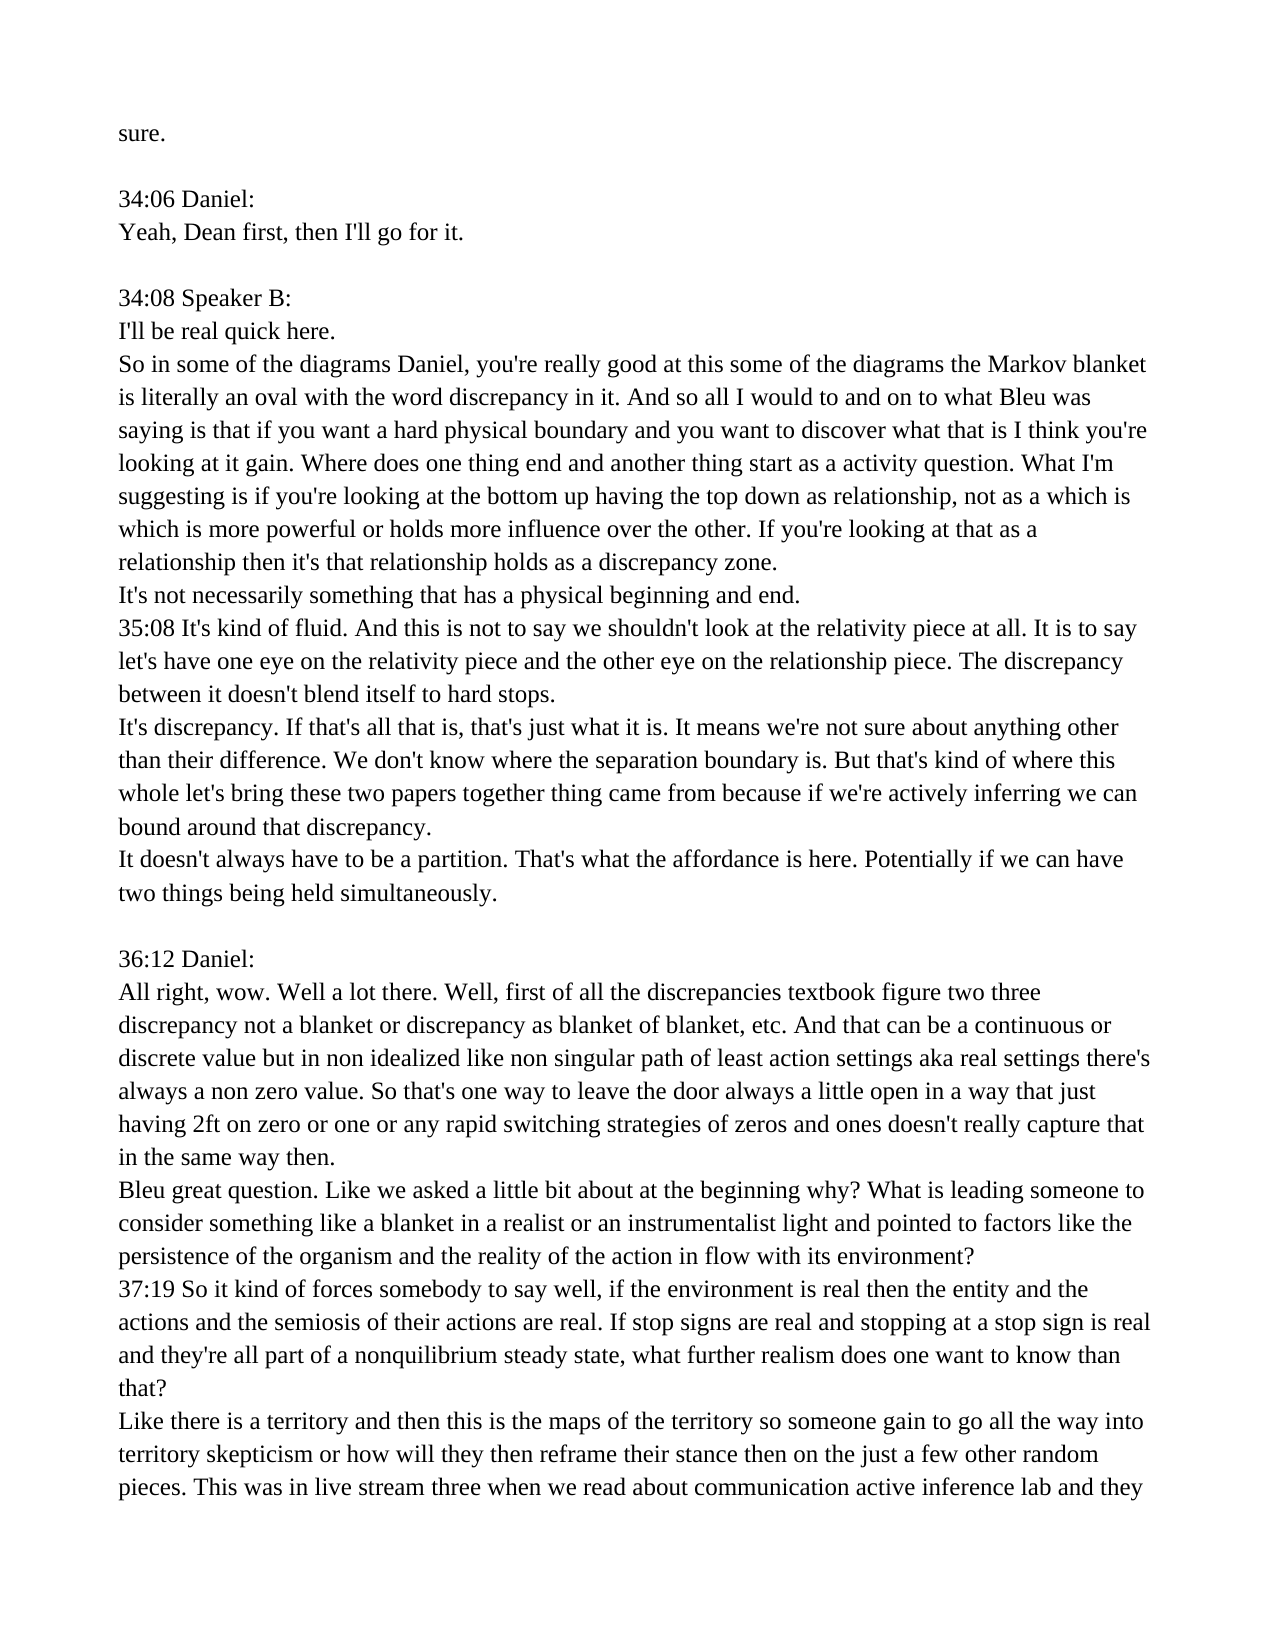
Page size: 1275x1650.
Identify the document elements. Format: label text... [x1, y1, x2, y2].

text It's not necessarily something that has a physical beginning and end. [118, 580, 1157, 609]
text sure. [118, 118, 1157, 147]
text 34:08 Speaker B: [118, 283, 1157, 312]
text 35:08 It's kind of fluid. And this is not to say we shouldn't look at the relativity piece at all. It is to say let's have one eye on the relativity piece and the other eye on the relationship piece. The discrepancy between it doesn't blend itself to hard stops. [118, 613, 1157, 708]
text Yeah, Dean first, then I'll go for it. [118, 217, 1157, 246]
text Bleu great question. Like we asked a little bit about at the beginning why? What is leading someone to consider something like a blanket in a realist or an instrumentalist light and pointed to factors like the persistence of the organism and the reality of the action in flow with its environment? [118, 1175, 1157, 1269]
text All right, wow. Well a lot there. Well, first of all the discrepancies textbook figure two three discrepancy not a blanket or discrepancy as blanket of blanket, etc. And that can be a continuous or discrete value but in non idealized like non singular path of least action settings aka real settings there's always a non zero value. So that's one way to leave the door always a little open in a way that just having 2ft on zero or one or any rapid switching strategies of zeros and ones doesn't really capture that in the same way then. [118, 977, 1157, 1171]
text So in some of the diagrams Daniel, you're really good at this some of the diagrams the Markov blanket is literally an oval with the word discrepancy in it. And so all I would to and on to what Bleu was saying is that if you want a hard physical boundary and you want to discover what that is I think you're looking at it gain. Where does one thing end and another thing start as a activity question. What I'm suggesting is if you're looking at the bottom up having the top down as relationship, not as a which is which is more powerful or holds more influence over the other. If you're looking at that as a relationship then it's that relationship holds as a discrepancy zone. [118, 349, 1157, 576]
text 37:19 So it kind of forces somebody to say well, if the environment is real then the entity and the actions and the semiosis of their actions are real. If stop signs are real and stopping at a stop sign is real and they're all part of a nonquilibrium steady state, what further realism does one want to know than that? [118, 1274, 1157, 1402]
text It doesn't always have to be a partition. That's what the affordance is here. Potentially if we can have two things being held simultaneously. [118, 844, 1157, 906]
text I'll be real quick here. [118, 316, 1157, 345]
text It's discrepancy. If that's all that is, that's just what it is. It means we're not sure about anything other than their difference. We don't know where the separation boundary is. But that's kind of where this whole let's bring these two papers together thing came from because if we're actively inferring we can bound around that discrepancy. [118, 712, 1157, 840]
text 34:06 Daniel: [118, 184, 1157, 213]
text 36:12 Daniel: [118, 944, 1157, 972]
text Like there is a territory and then this is the maps of the territory so someone gain to go all the way into territory skepticism or how will they then reframe their stance then on the just a few other random pieces. This was in live stream three when we read about communication active inference lab and they [118, 1406, 1157, 1501]
